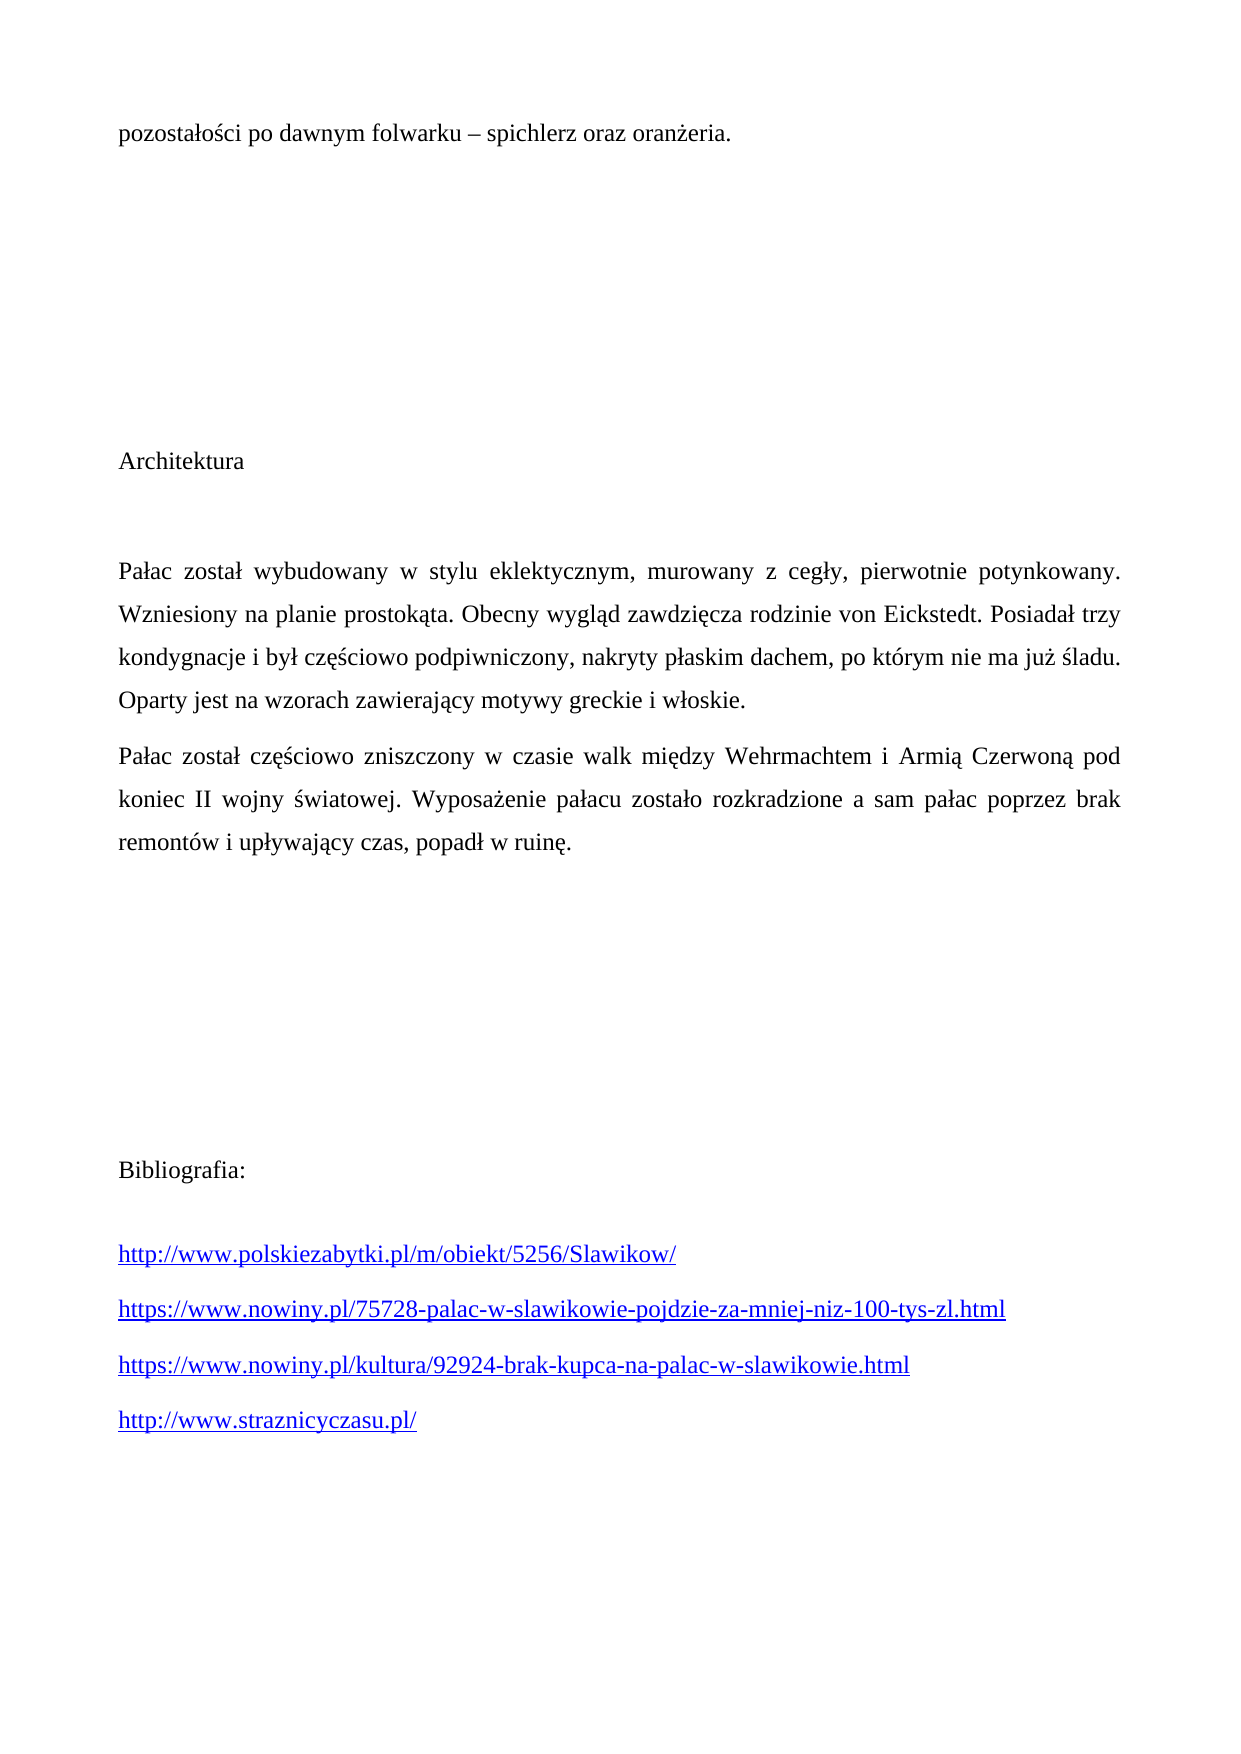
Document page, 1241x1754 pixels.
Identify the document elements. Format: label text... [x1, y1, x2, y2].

text http://www.straznicyczasu.pl/ [118, 1406, 1122, 1434]
text Architektura [118, 446, 1122, 475]
text https://www.nowiny.pl/kultura/92924-brak-kupca-na-palac-w-slawikowie.html [118, 1350, 1122, 1379]
text pozostałości po dawnym folwarku – spichlerz oraz oranżeria. [118, 118, 1122, 147]
text http://www.polskiezabytki.pl/m/obiekt/5256/Slawikow/ [118, 1239, 1122, 1267]
text Pałac został częściowo zniszczony w czasie walk między Wehrmachtem i Armią Czerwoną pod koniec II wojny światowej. Wyposażenie pałacu zostało rozkradzione a sam pałac poprzez brak remontów i upływający czas, popadł w ruinę. [118, 741, 1122, 856]
text https://www.nowiny.pl/75728-palac-w-slawikowie-pojdzie-za-mniej-niz-100-tys-zl.html [118, 1294, 1122, 1323]
text Pałac został wybudowany w stylu eklektycznym, murowany z cegły, pierwotnie potynkowany. Wzniesiony na planie prostokąta. Obecny wygląd zawdzięcza rodzinie von Eickstedt. Posiadał trzy kondygnacje i był częściowo podpiwniczony, nakryty płaskim dachem, po którym nie ma już śladu. Oparty jest na wzorach zawierający motywy greckie i włoskie. [118, 556, 1122, 714]
text Bibliografia: [118, 1156, 1122, 1184]
